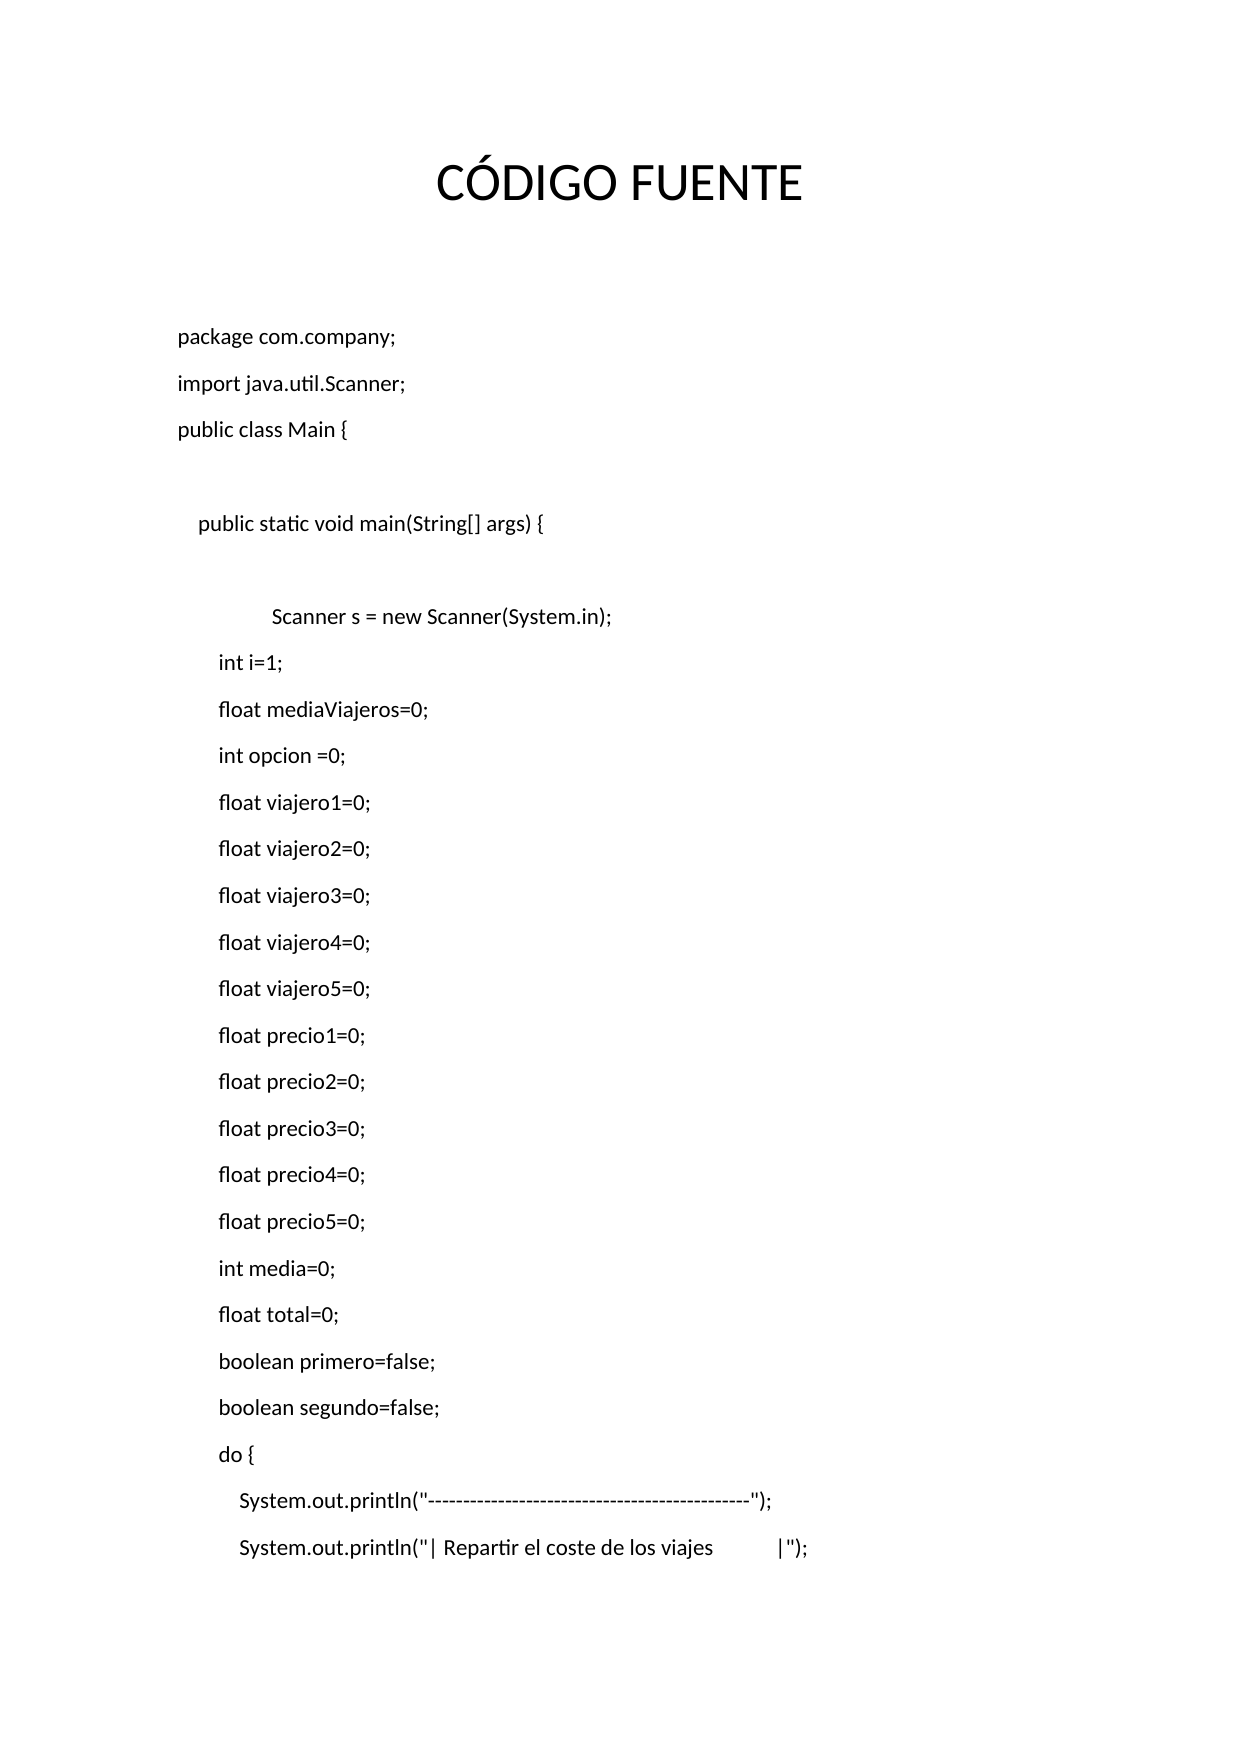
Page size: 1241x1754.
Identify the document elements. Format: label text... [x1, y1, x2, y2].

text CÓDIGO FUENTE [177, 148, 1063, 214]
text float precio4=0; [177, 1161, 1063, 1188]
text float viajero3=0; [177, 881, 1063, 909]
text import java.util.Scanner; [177, 369, 1063, 397]
text boolean primero=false; [177, 1347, 1063, 1375]
text float viajero2=0; [177, 834, 1063, 863]
text int i=1; [177, 648, 1063, 676]
text float precio5=0; [177, 1207, 1063, 1235]
text boolean segundo=false; [177, 1393, 1063, 1421]
text float viajero5=0; [177, 974, 1063, 1002]
text int opcion =0; [177, 741, 1063, 769]
text int media=0; [177, 1254, 1063, 1282]
text System.out.println("| Repartir el coste de los viajes |"); [177, 1533, 1063, 1561]
text float mediaViajeros=0; [177, 695, 1063, 723]
text System.out.println("----------------------------------------------"); [177, 1486, 1063, 1514]
text float precio1=0; [177, 1021, 1063, 1049]
text float viajero4=0; [177, 928, 1063, 956]
text do { [177, 1440, 1063, 1468]
text float precio2=0; [177, 1067, 1063, 1095]
text float precio3=0; [177, 1114, 1063, 1142]
text public class Main { [177, 416, 1063, 443]
text float total=0; [177, 1300, 1063, 1328]
text package com.company; [177, 322, 1063, 350]
text float viajero1=0; [177, 788, 1063, 816]
text public static void main(String[] args) { [177, 509, 1063, 537]
text Scanner s = new Scanner(System.in); [177, 602, 1063, 630]
